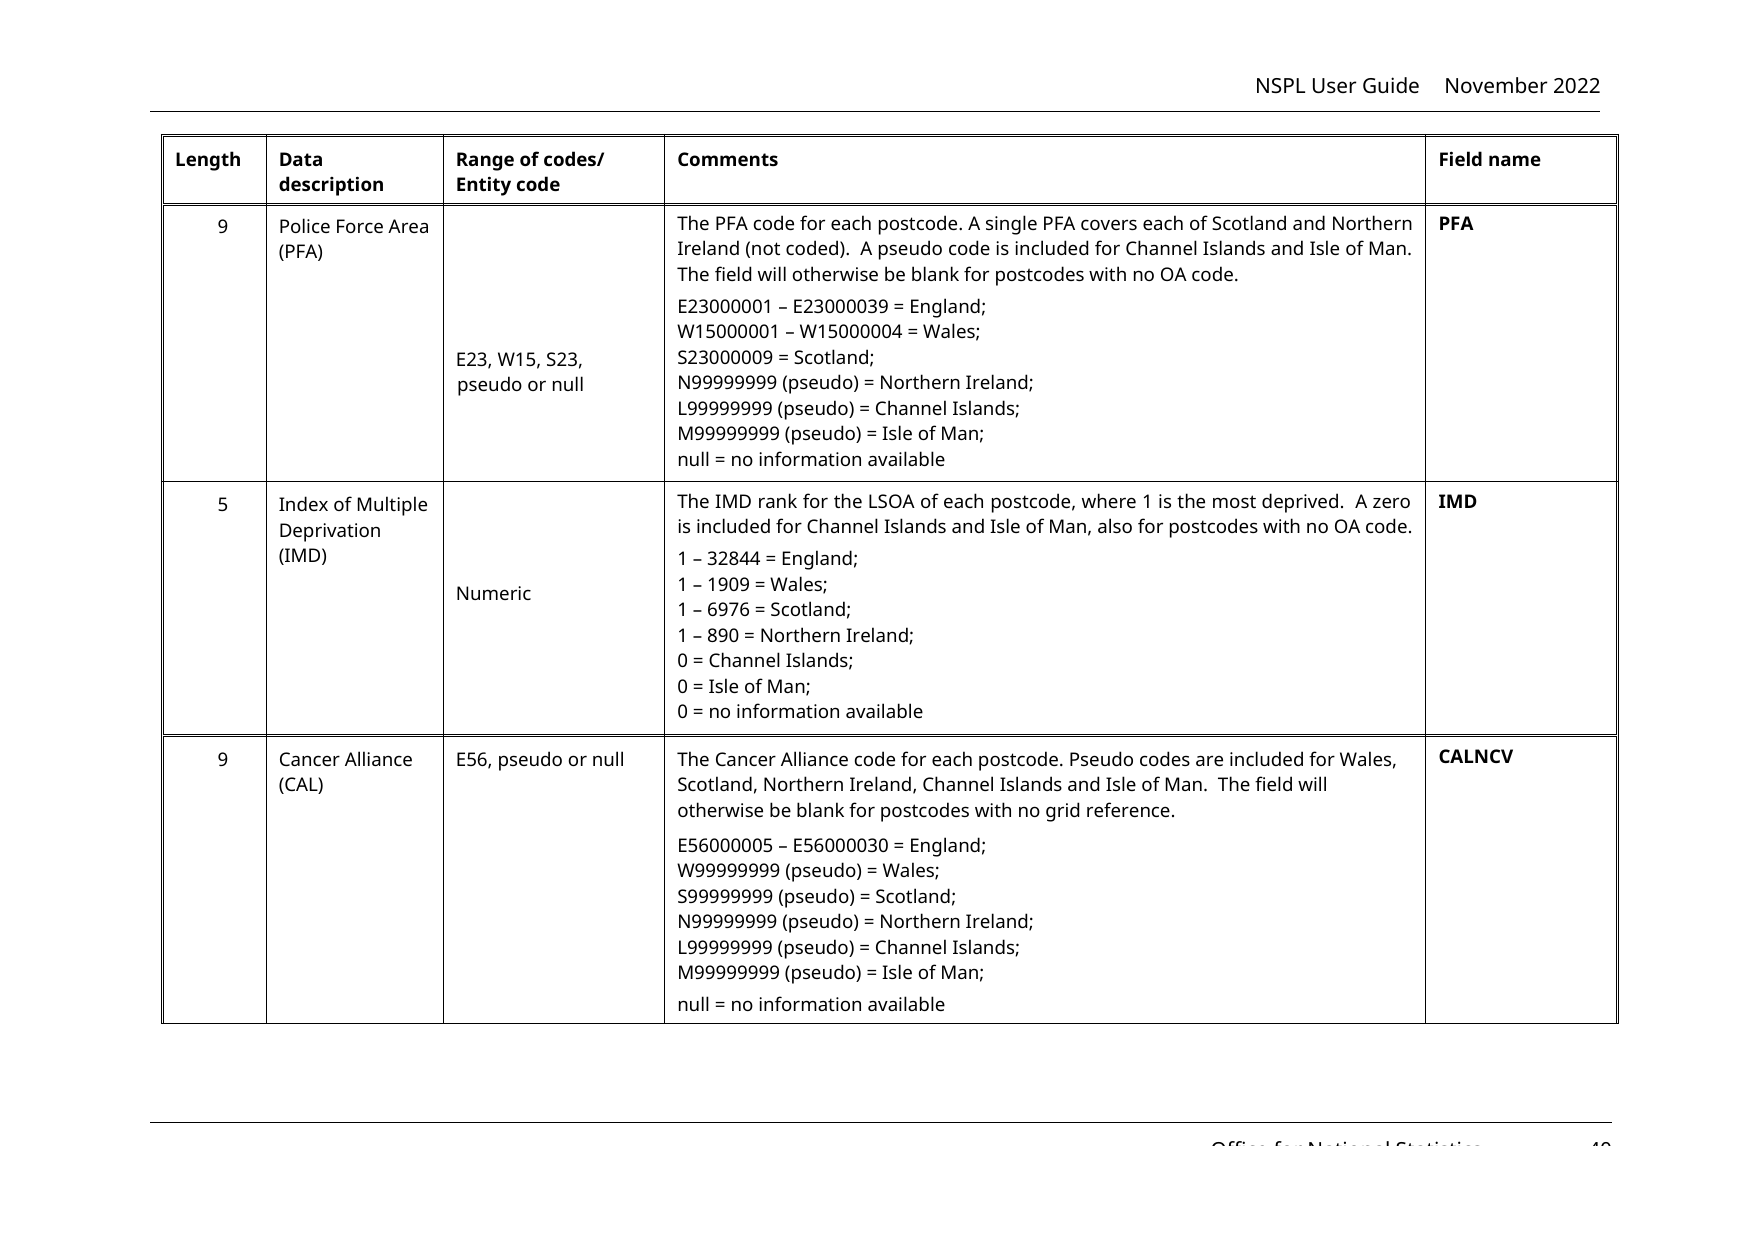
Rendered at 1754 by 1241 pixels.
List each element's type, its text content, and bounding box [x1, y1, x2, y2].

table_cell The IMD rank for the LSOA of each postcode, where 1 is the most deprived. A zero is included for Channel Islands and Isle of Man, also for postcodes with no OA code. 1 – 32844 = England; 1 – 1909 = Wales; 1 – 6976 = Scotland; 1 – 890 = Northern Ireland; 0 = Channel Islands; 0 = Isle of Man; 0 = no information available [665, 482, 1425, 733]
table_cell E23, W15, S23, pseudo or null [444, 206, 664, 481]
table_cell CALNCV [1426, 737, 1616, 1023]
table_cell Index of Multiple Deprivation (IMD) [267, 482, 443, 733]
table_cell 9 [164, 737, 266, 1023]
table_cell The Cancer Alliance code for each postcode. Pseudo codes are included for Wales, Scotland, Northern Ireland, Channel Islands and Isle of Man. The field will otherwise be blank for postcodes with no grid reference. E56000005 – E56000030 = England; W99999999 (pseudo) = Wales; S99999999 (pseudo) = Scotland; N99999999 (pseudo) = Northern Ireland; L99999999 (pseudo) = Channel Islands; M99999999 (pseudo) = Isle of Man; null = no information available [665, 737, 1425, 1023]
table_cell 5 [164, 482, 266, 733]
table_cell Cancer Alliance (CAL) [267, 737, 443, 1023]
table_header Range of codes/ Entity code [444, 137, 664, 203]
table_cell PFA [1426, 206, 1616, 481]
table_cell IMD [1426, 482, 1616, 733]
table_header Comments [665, 137, 1425, 203]
table_cell E56, pseudo or null [444, 737, 664, 1023]
table_header Field name [1426, 137, 1616, 203]
table_header Length [164, 137, 266, 203]
table_header Data description [267, 137, 443, 203]
table_cell The PFA code for each postcode. A single PFA covers each of Scotland and Northern Ireland (not coded). A pseudo code is included for Channel Islands and Isle of Man. The field will otherwise be blank for postcodes with no OA code. E23000001 – E23000039 = England; W15000001 – W15000004 = Wales; S23000009 = Scotland; N99999999 (pseudo) = Northern Ireland; L99999999 (pseudo) = Channel Islands; M99999999 (pseudo) = Isle of Man; null = no information available [665, 206, 1425, 481]
table_cell Police Force Area (PFA) [267, 206, 443, 481]
table_cell Numeric [444, 482, 664, 733]
table_cell 9 [164, 206, 266, 481]
